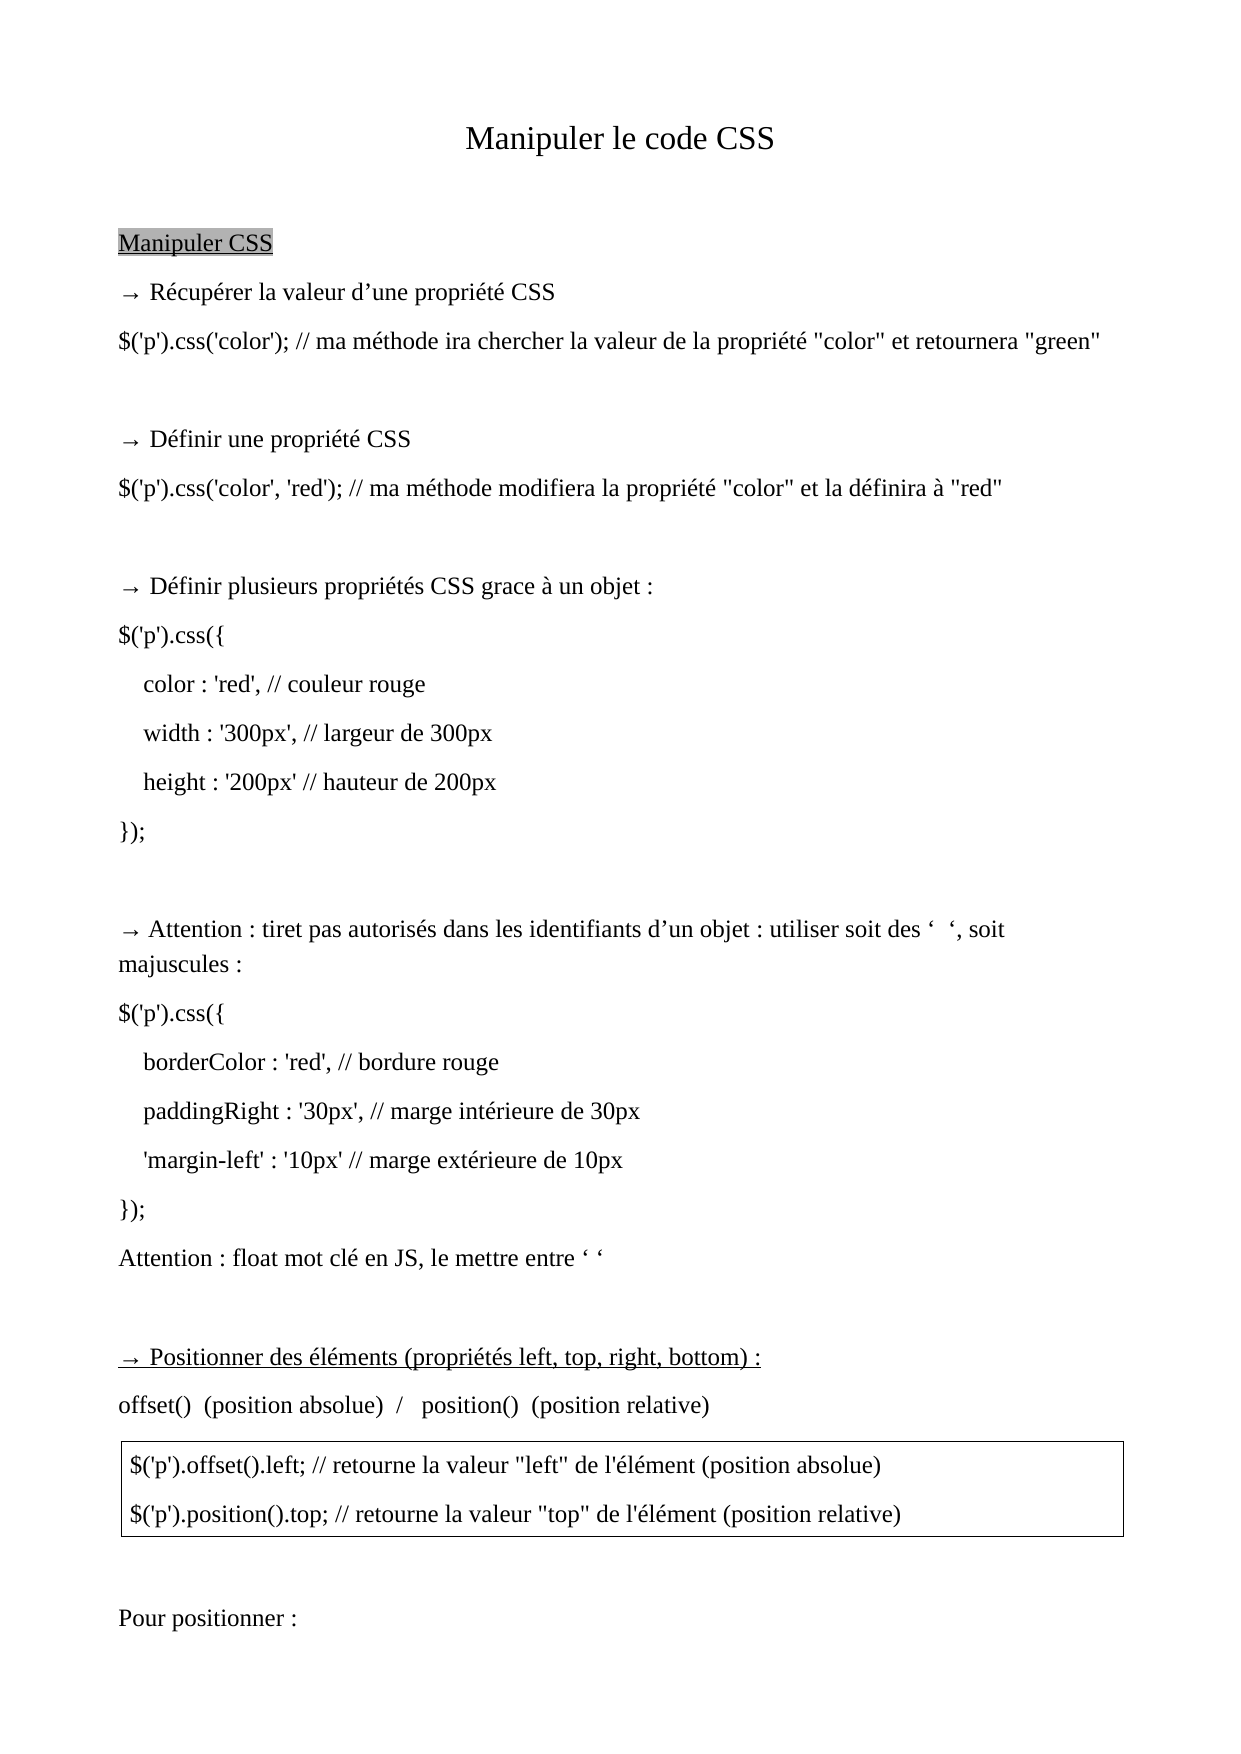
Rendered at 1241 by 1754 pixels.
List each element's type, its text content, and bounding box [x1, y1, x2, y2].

text borderColor : 'red', // bordure rouge [118, 1047, 1122, 1076]
text $('p').offset().left; // retourne la valeur "left" de l'élément (position absolue) [129, 1450, 1114, 1478]
text Attention : float mot clé en JS, le mettre entre ‘ ‘ [118, 1243, 1122, 1272]
text }); [118, 816, 1122, 845]
text $('p').css('color'); // ma méthode ira chercher la valeur de la propriété "color" et retournera "green" [118, 326, 1122, 354]
text Manipuler le code CSS [118, 118, 1122, 156]
text → Attention : tiret pas autorisés dans les identifiants d’un objet : utiliser soit des ‘ ‘, soit majuscules : [118, 914, 1122, 978]
text width : '300px', // largeur de 300px [118, 718, 1122, 747]
text Pour positionner : [118, 1603, 1122, 1632]
text $('p').css('color', 'red'); // ma méthode modifiera la propriété "color" et la définira à "red" [118, 473, 1122, 502]
text 'margin-left' : '10px' // marge extérieure de 10px [118, 1145, 1122, 1174]
text offset() (position absolue) / position() (position relative) [118, 1391, 1122, 1419]
text $('p').css({ [118, 998, 1122, 1027]
text $('p').position().top; // retourne la valeur "top" de l'élément (position relative) [129, 1499, 1114, 1528]
text → Récupérer la valeur d’une propriété CSS [118, 277, 1122, 306]
text }); [118, 1194, 1122, 1223]
text Manipuler CSS [118, 228, 1122, 256]
text color : 'red', // couleur rouge [118, 669, 1122, 698]
text → Définir plusieurs propriétés CSS grace à un objet : [118, 571, 1122, 600]
text paddingRight : '30px', // marge intérieure de 30px [118, 1096, 1122, 1125]
text → Positionner des éléments (propriétés left, top, right, bottom) : [118, 1342, 1122, 1370]
text → Définir une propriété CSS [118, 424, 1122, 453]
text height : '200px' // hauteur de 200px [118, 767, 1122, 796]
text $('p').css({ [118, 620, 1122, 649]
